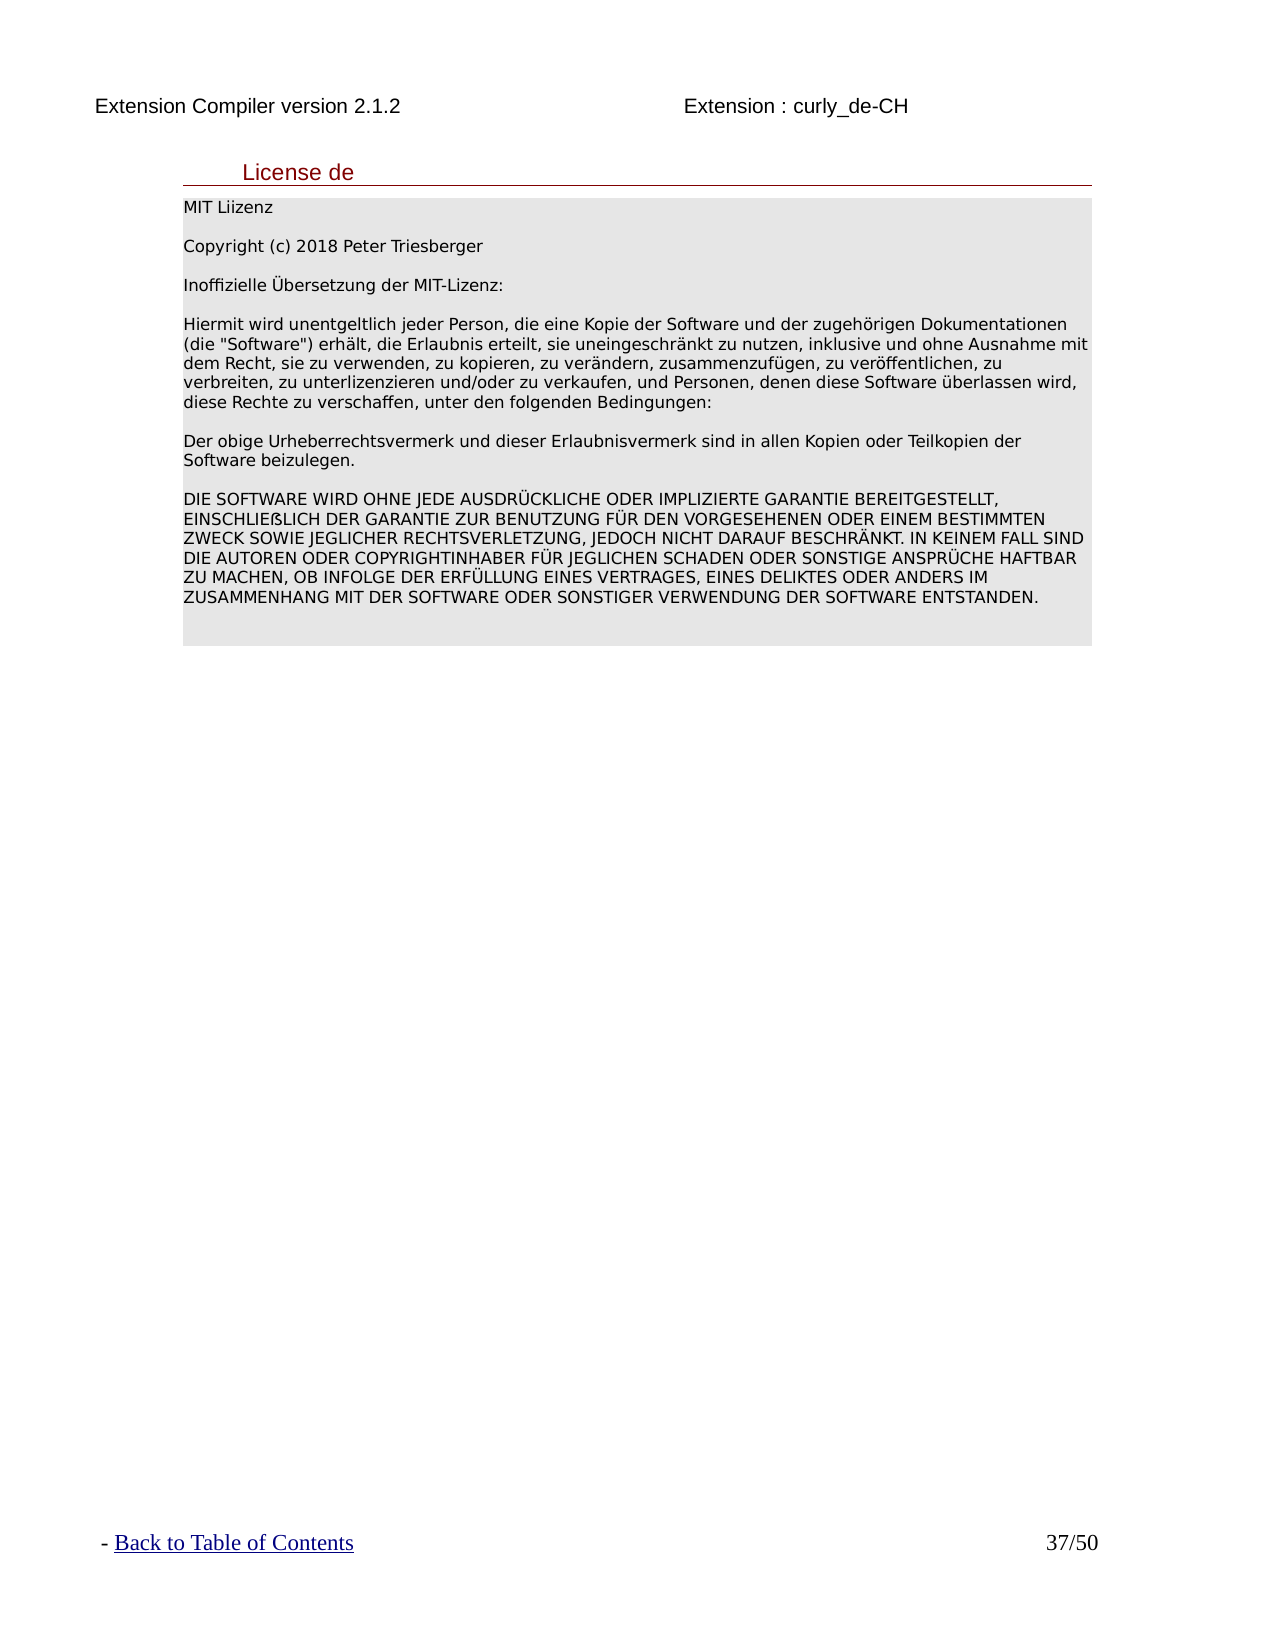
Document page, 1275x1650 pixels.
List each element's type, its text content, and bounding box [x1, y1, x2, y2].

text License de [183, 159, 1092, 185]
text Hiermit wird unentgeltlich jeder Person, die eine Kopie der Software und der zugehörigen Dokumentationen (die "Software") erhält, die Erlaubnis erteilt, sie uneingeschränkt zu nutzen, inklusive und ohne Ausnahme mit dem Recht, sie zu verwenden, zu kopieren, zu verändern, zusammenzufügen, zu veröffentlichen, zu verbreiten, zu unterlizenzieren und/oder zu verkaufen, und Personen, denen diese Software überlassen wird, diese Rechte zu verschaffen, unter den folgenden Bedingungen: [183, 315, 1092, 412]
text MIT Liizenz [183, 198, 1092, 218]
text Copyright (c) 2018 Peter Triesberger [183, 237, 1092, 257]
text Der obige Urheberrechtsvermerk und dieser Erlaubnisvermerk sind in allen Kopien oder Teilkopien der Software beizulegen. [183, 432, 1092, 471]
text DIE SOFTWARE WIRD OHNE JEDE AUSDRÜCKLICHE ODER IMPLIZIERTE GARANTIE BEREITGESTELLT, EINSCHLIEẞLICH DER GARANTIE ZUR BENUTZUNG FÜR DEN VORGESEHENEN ODER EINEM BESTIMMTEN ZWECK SOWIE JEGLICHER RECHTSVERLETZUNG, JEDOCH NICHT DARAUF BESCHRÄNKT. IN KEINEM FALL SIND DIE AUTOREN ODER COPYRIGHTINHABER FÜR JEGLICHEN SCHADEN ODER SONSTIGE ANSPRÜCHE HAFTBAR ZU MACHEN, OB INFOLGE DER ERFÜLLUNG EINES VERTRAGES, EINES DELIKTES ODER ANDERS IM ZUSAMMENHANG MIT DER SOFTWARE ODER SONSTIGER VERWENDUNG DER SOFTWARE ENTSTANDEN. [183, 490, 1092, 607]
text Inoffizielle Übersetzung der MIT-Lizenz: [183, 276, 1092, 296]
